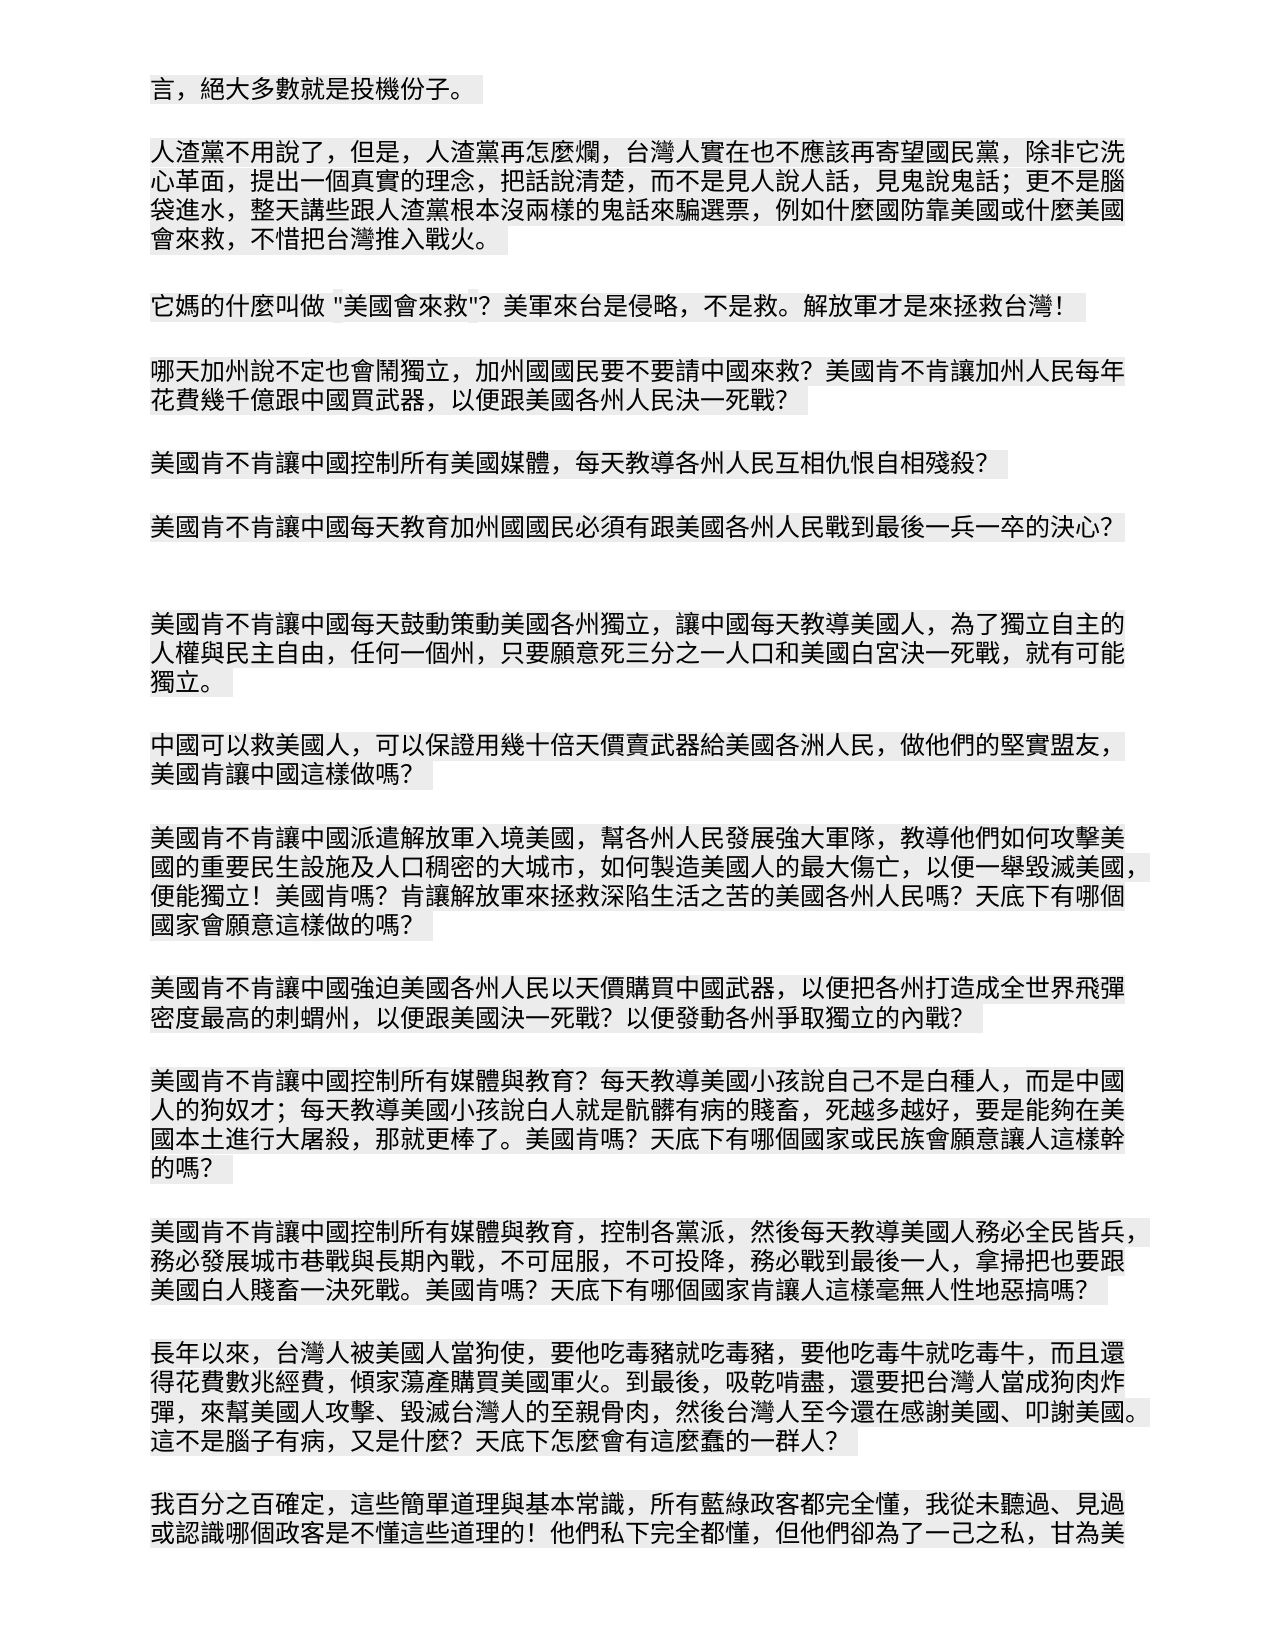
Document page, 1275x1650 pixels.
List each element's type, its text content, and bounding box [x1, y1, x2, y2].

text 台灣議和團芻議(9)：美國肯讓中國這樣做嗎？ 陳真 2021. 10. 13. 國民黨立委鄭麗文在立法院提出質詢，竟然要求人渣黨要加強軍備，學習澳洲發展核動力潛艇；而且，兩岸開戰時不可投降，務必負起 "保衛台灣" 的責任云云。 這樣的反對黨，跟人渣黨有什麼區別？人渣黨以破記錄的瘋狂方式，動輒花費幾千億、以不合理之天價向美國購買軍火，飛彈密度世界第二，納稅人的血汗錢不是用來增進人民福利，而是買了滿屋子的武器，軍火商與政客全賺撐了，國民黨是嫌台灣人錢太多無處花嗎？ 而且，台灣花費鉅資發展核動力潛艇做什麼？是要當亞洲警察長期潛伏海底、到處巡邏、保護鄰國嗎？真的是很莫名其妙。 而且，台灣人民被美國及其走狗們給長期掏空得一窮二白，年輕一代卻還要被美澳日等國給推上戰場，幫美日澳敵人去攻擊自己的同胞，跟自己的骨肉親人決一死戰，他媽的這叫做 "保衛台灣"？ 藍綠政客們自己以及自己的小孩和親人，要不要現在就從軍，臥薪嘗膽，過著堅苦卓絕的軍旅生活，學習戰爭技能，學習怎麼殺人，以便將來打前鋒，決一死戰給大家看？ 事實上根本不是這樣。有幾個藍綠政客是不貪婪不圖謀權勢私利的？有幾個藍綠政客是不會有難就先落跑的？有幾個藍綠政客不是家財萬貫？有幾個藍綠政客的小孩是跟大家一樣在島內接受教育？少之又少，往往很早就送出國，而且海外都有置產、有退路。有幾個藍綠政客的家人跟大家一樣每天辛苦工作辛苦生活而不依靠關係走門路的？ 人渣黨是連靈魂都可以拿來賣的一群人渣、蟑螂，而國民黨則是為謀權位，賤賣人格，眛著良心一路拿香跟拜，哪種鬼話有選票，他就會說哪種鬼話，完全沒有絲毫理念或理想可言，絕大多數就是投機份子。 人渣黨不用說了，但是，人渣黨再怎麼爛，台灣人實在也不應該再寄望國民黨，除非它洗心革面，提出一個真實的理念，把話說清楚，而不是見人說人話，見鬼說鬼話；更不是腦袋進水，整天講些跟人渣黨根本沒兩樣的鬼話來騙選票，例如什麼國防靠美國或什麼美國會來救，不惜把台灣推入戰火。 它媽的什麼叫做 "美國會來救"？美軍來台是侵略，不是救。解放軍才是來拯救台灣！ 哪天加州說不定也會鬧獨立，加州國國民要不要請中國來救？美國肯不肯讓加州人民每年花費幾千億跟中國買武器，以便跟美國各州人民決一死戰？ 美國肯不肯讓中國控制所有美國媒體，每天教導各州人民互相仇恨自相殘殺？ 美國肯不肯讓中國每天教育加州國國民必須有跟美國各州人民戰到最後一兵一卒的決心？ 美國肯不肯讓中國每天鼓動策動美國各州獨立，讓中國每天教導美國人，為了獨立自主的人權與民主自由，任何一個州，只要願意死三分之一人口和美國白宮決一死戰，就有可能獨立。 中國可以救美國人，可以保證用幾十倍天價賣武器給美國各洲人民，做他們的堅實盟友，美國肯讓中國這樣做嗎？ 美國肯不肯讓中國派遣解放軍入境美國，幫各州人民發展強大軍隊，教導他們如何攻擊美國的重要民生設施及人口稠密的大城市，如何製造美國人的最大傷亡，以便一舉毀滅美國，便能獨立！美國肯嗎？肯讓解放軍來拯救深陷生活之苦的美國各州人民嗎？天底下有哪個國家會願意這樣做的嗎？ 美國肯不肯讓中國強迫美國各州人民以天價購買中國武器，以便把各州打造成全世界飛彈密度最高的刺蝟州，以便跟美國決一死戰？以便發動各州爭取獨立的內戰？ 美國肯不肯讓中國控制所有媒體與教育？每天教導美國小孩說自己不是白種人，而是中國人的狗奴才；每天教導美國小孩說白人就是骯髒有病的賤畜，死越多越好，要是能夠在美國本土進行大屠殺，那就更棒了。美國肯嗎？天底下有哪個國家或民族會願意讓人這樣幹的嗎？ 美國肯不肯讓中國控制所有媒體與教育，控制各黨派，然後每天教導美國人務必全民皆兵，務必發展城市巷戰與長期內戰，不可屈服，不可投降，務必戰到最後一人，拿掃把也要跟美國白人賤畜一決死戰。美國肯嗎？天底下有哪個國家肯讓人這樣毫無人性地惡搞嗎？ 長年以來，台灣人被美國人當狗使，要他吃毒豬就吃毒豬，要他吃毒牛就吃毒牛，而且還得花費數兆經費，傾家蕩產購買美國軍火。到最後，吸乾啃盡，還要把台灣人當成狗肉炸彈，來幫美國人攻擊、毀滅台灣人的至親骨肉，然後台灣人至今還在感謝美國、叩謝美國。這不是腦子有病，又是什麼？天底下怎麼會有這麼蠢的一群人？ 我百分之百確定，這些簡單道理與基本常識，所有藍綠政客都完全懂，我從未聽過、見過或認識哪個政客是不懂這些道理的！他們私下完全都懂，但他們卻為了一己之私，甘為美國走狗，藉以獲取權位與私人暴利，不惜出賣台灣，不惜把台灣推向戰火，推向毀滅，以便幫助美國繼續稱霸世界，繼續到處侵略屠殺弱小國家。 這就是台灣的一個基本現況。越多台灣人覺醒，台灣人的痛苦就會少一些。 [150, 75, 1125, 1548]
